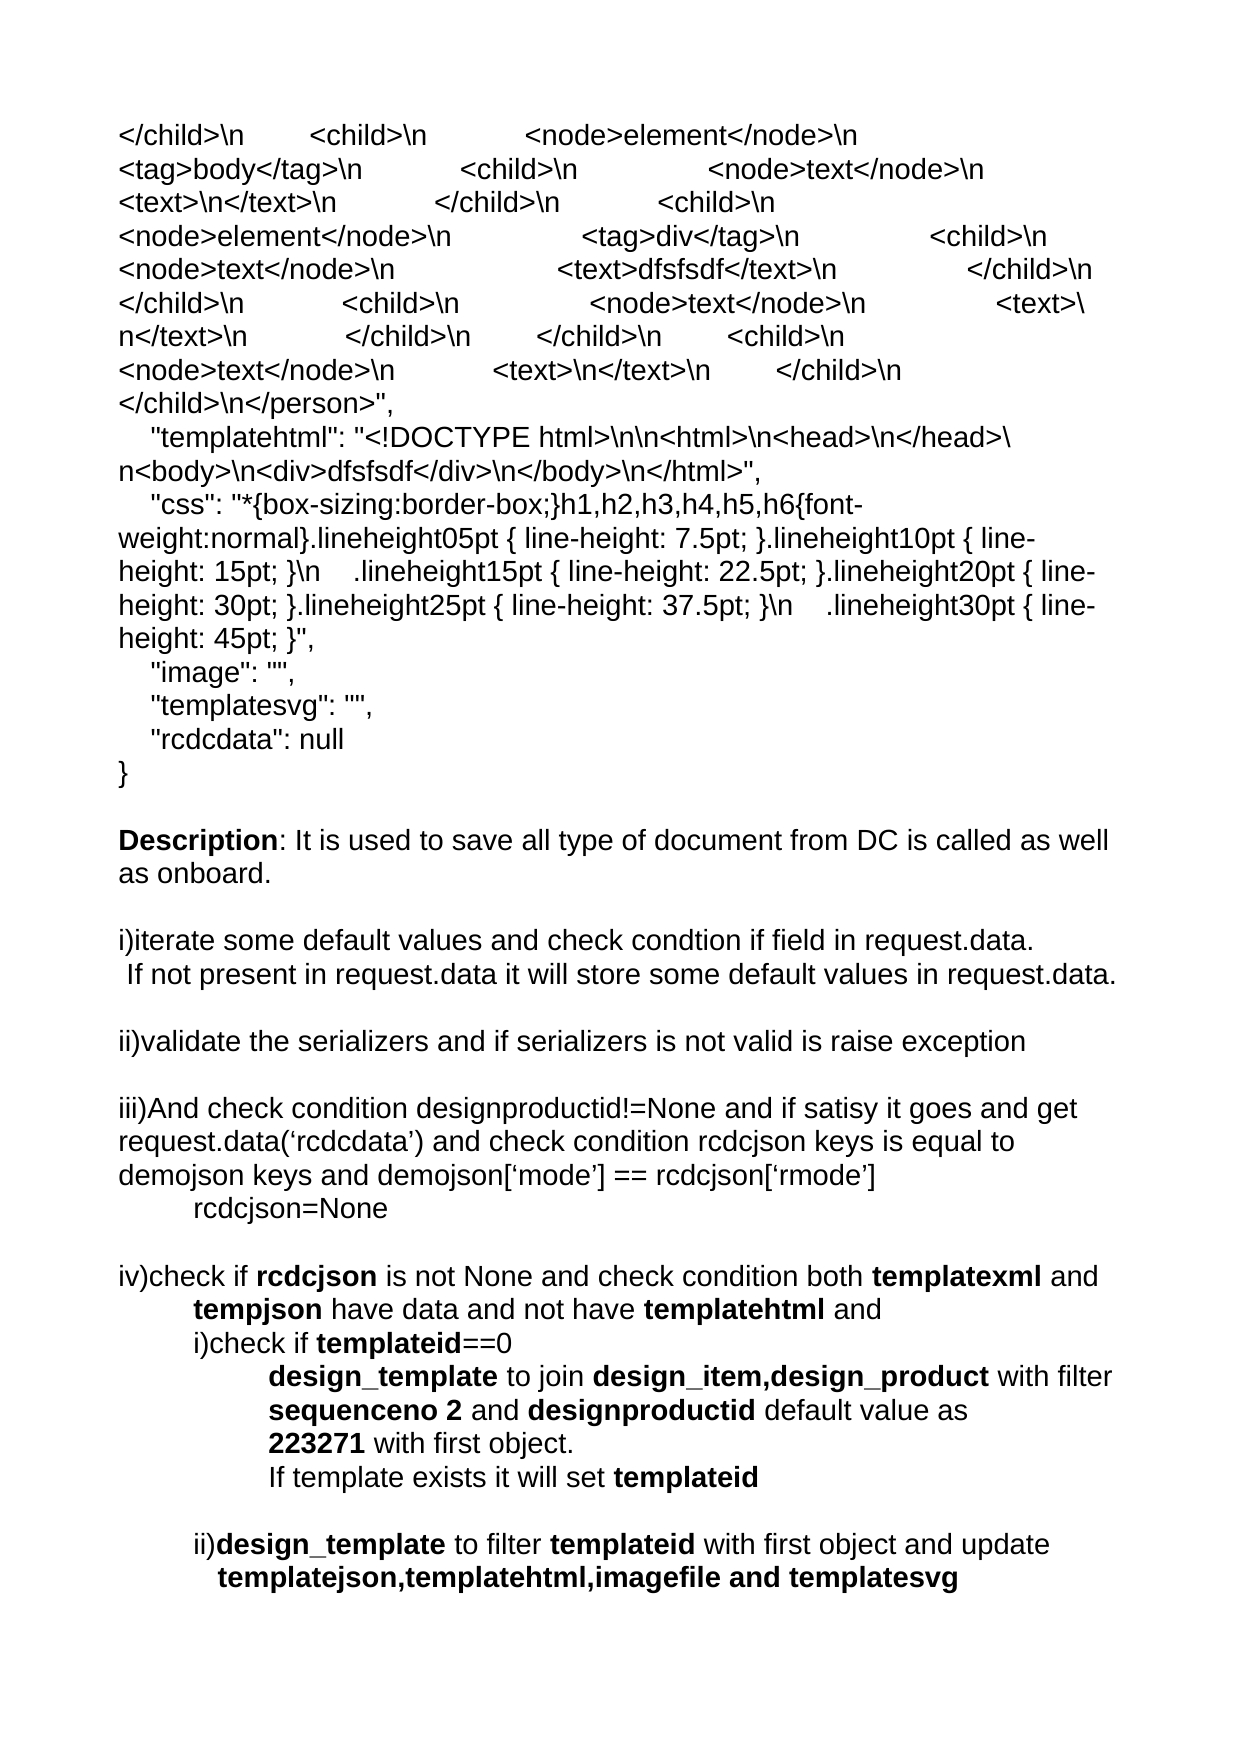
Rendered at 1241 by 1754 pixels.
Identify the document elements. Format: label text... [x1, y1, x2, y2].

text rcdcjson=None [118, 1191, 1122, 1225]
text "templatesvg": "", [118, 688, 1122, 722]
text i)check if templateid==0 [118, 1326, 1122, 1359]
text } [118, 755, 1122, 789]
text iv)check if rcdcjson is not None and check condition both templatexml and tempjson have data and not have templatehtml and [118, 1258, 1122, 1326]
text </child>\n <child>\n <node>element</node>\n <tag>body</tag>\n <child>\n <node>text</node>\n <text>\n</text>\n </child>\n <child>\n <node>element</node>\n <tag>div</tag>\n <child>\n <node>text</node>\n <text>dfsfsdf</text>\n </child>\n </child>\n <child>\n <node>text</node>\n <text>\n</text>\n </child>\n </child>\n <child>\n <node>text</node>\n <text>\n</text>\n </child>\n </child>\n</person>", [118, 118, 1122, 420]
text If template exists it will set templateid [118, 1460, 1122, 1493]
text "image": "", [118, 655, 1122, 688]
text "css": "*{box-sizing:border-box;}h1,h2,h3,h4,h5,h6{font-weight:normal}.lineheight05pt { line-height: 7.5pt; }.lineheight10pt { line-height: 15pt; }\n .lineheight15pt { line-height: 22.5pt; }.lineheight20pt { line-height: 30pt; }.lineheight25pt { line-height: 37.5pt; }\n .lineheight30pt { line-height: 45pt; }", [118, 487, 1122, 655]
text ii)validate the serializers and if serializers is not valid is raise exception [118, 1024, 1122, 1057]
text design_template to join design_item,design_product with filter sequenceno 2 and designproductid default value as 223271 with first object. [118, 1359, 1122, 1460]
text iii)And check condition designproductid!=None and if satisy it goes and get request.data(‘rcdcdata’) and check condition rcdcjson keys is equal to demojson keys and demojson[‘mode’] == rcdcjson[‘rmode’] [118, 1091, 1122, 1191]
text i)iterate some default values and check condtion if field in request.data. [118, 923, 1122, 957]
text If not present in request.data it will store some default values in request.data. [118, 957, 1122, 990]
text "templatehtml": "<!DOCTYPE html>\n\n<html>\n<head>\n</head>\n<body>\n<div>dfsfsdf</div>\n</body>\n</html>", [118, 420, 1122, 487]
text "rcdcdata": null [118, 722, 1122, 755]
text ii)design_template to filter templateid with first object and update templatejson,templatehtml,imagefile and templatesvg [118, 1527, 1122, 1594]
text Description: It is used to save all type of document from DC is called as well as onboard. [118, 822, 1122, 889]
